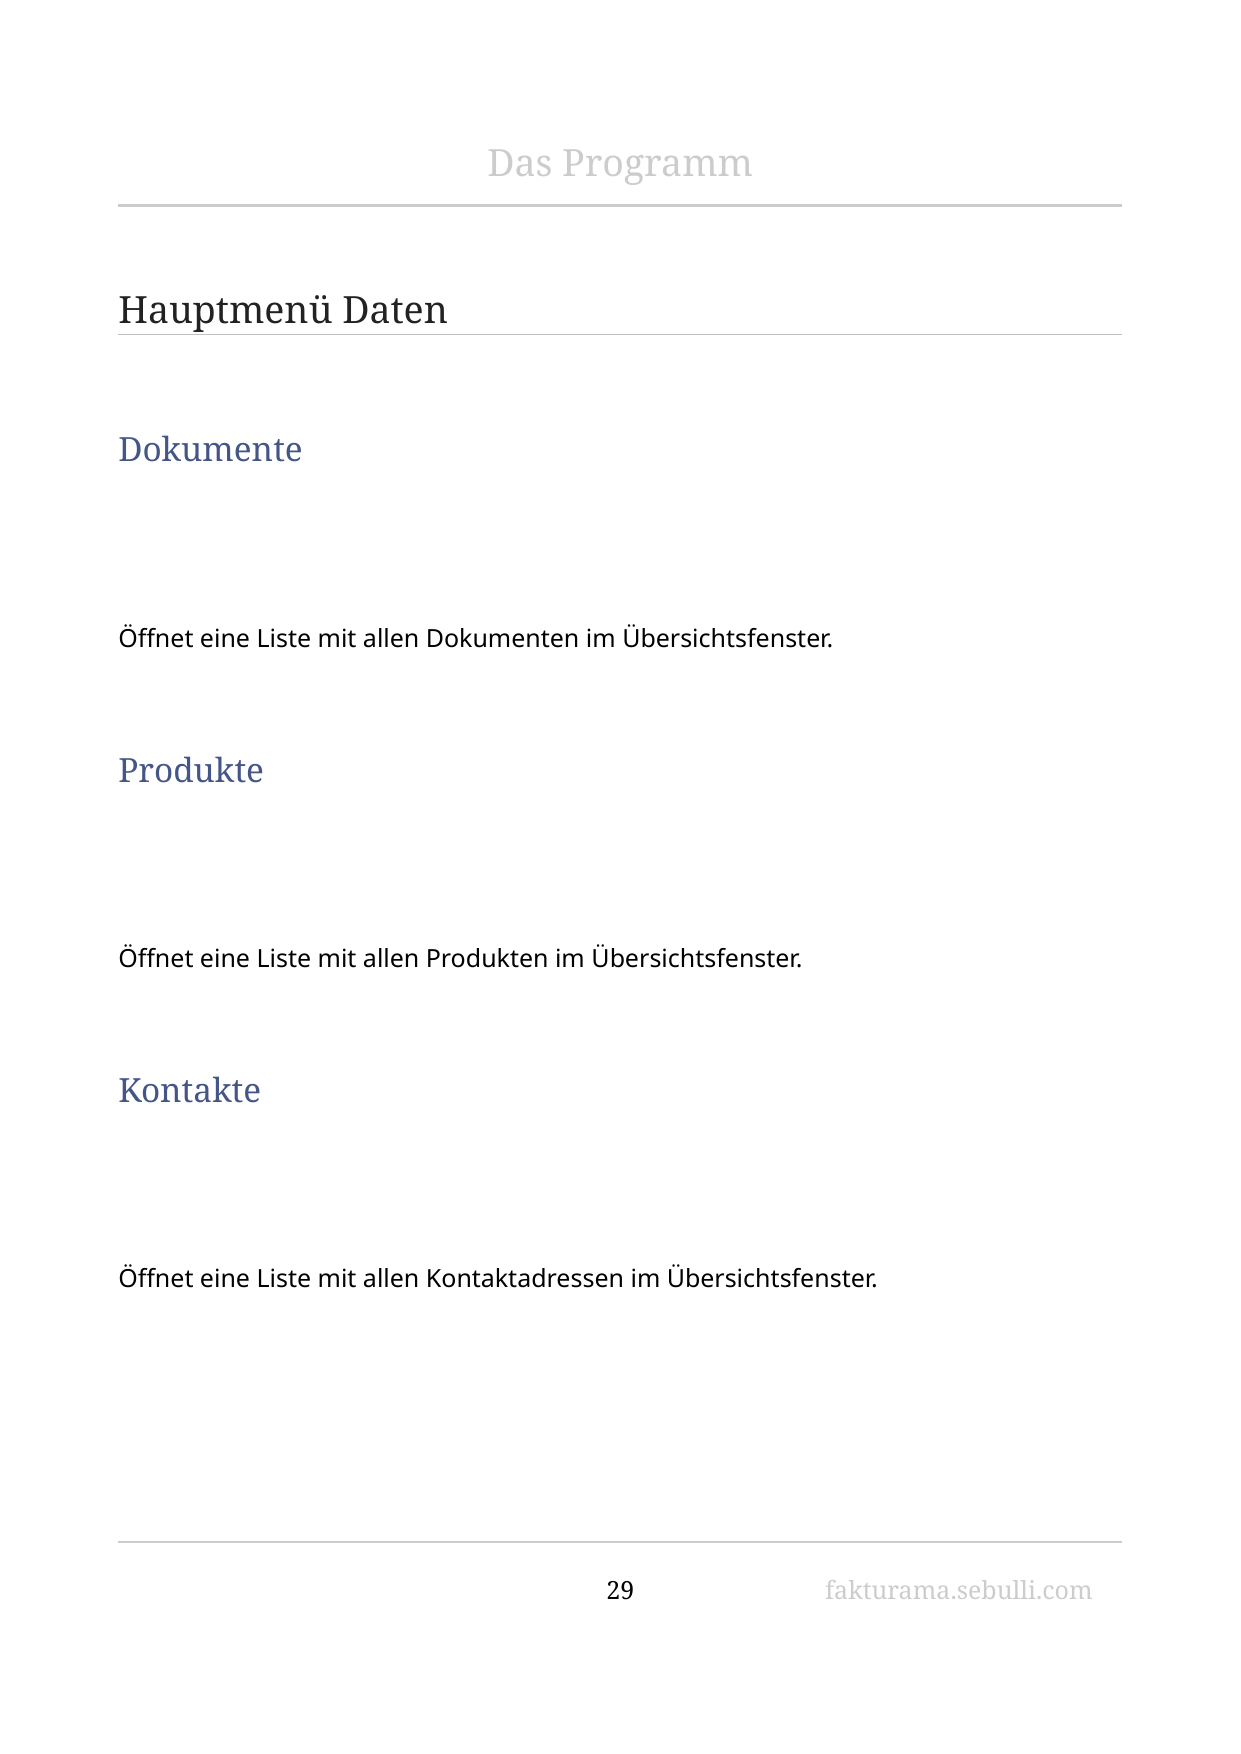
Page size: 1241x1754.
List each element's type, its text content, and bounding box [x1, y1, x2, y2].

subtitle Kontakte [118, 1067, 1122, 1112]
subtitle Produkte [118, 746, 1122, 792]
text Öffnet eine Liste mit allen Dokumenten im Übersichtsfenster. [118, 620, 1122, 654]
text Öffnet eine Liste mit allen Produkten im Übersichtsfenster. [118, 941, 1122, 974]
text Öffnet eine Liste mit allen Kontaktadressen im Übersichtsfenster. [118, 1261, 1122, 1295]
subtitle Hauptmenü Daten [118, 283, 1122, 334]
subtitle Dokumente [118, 426, 1122, 472]
